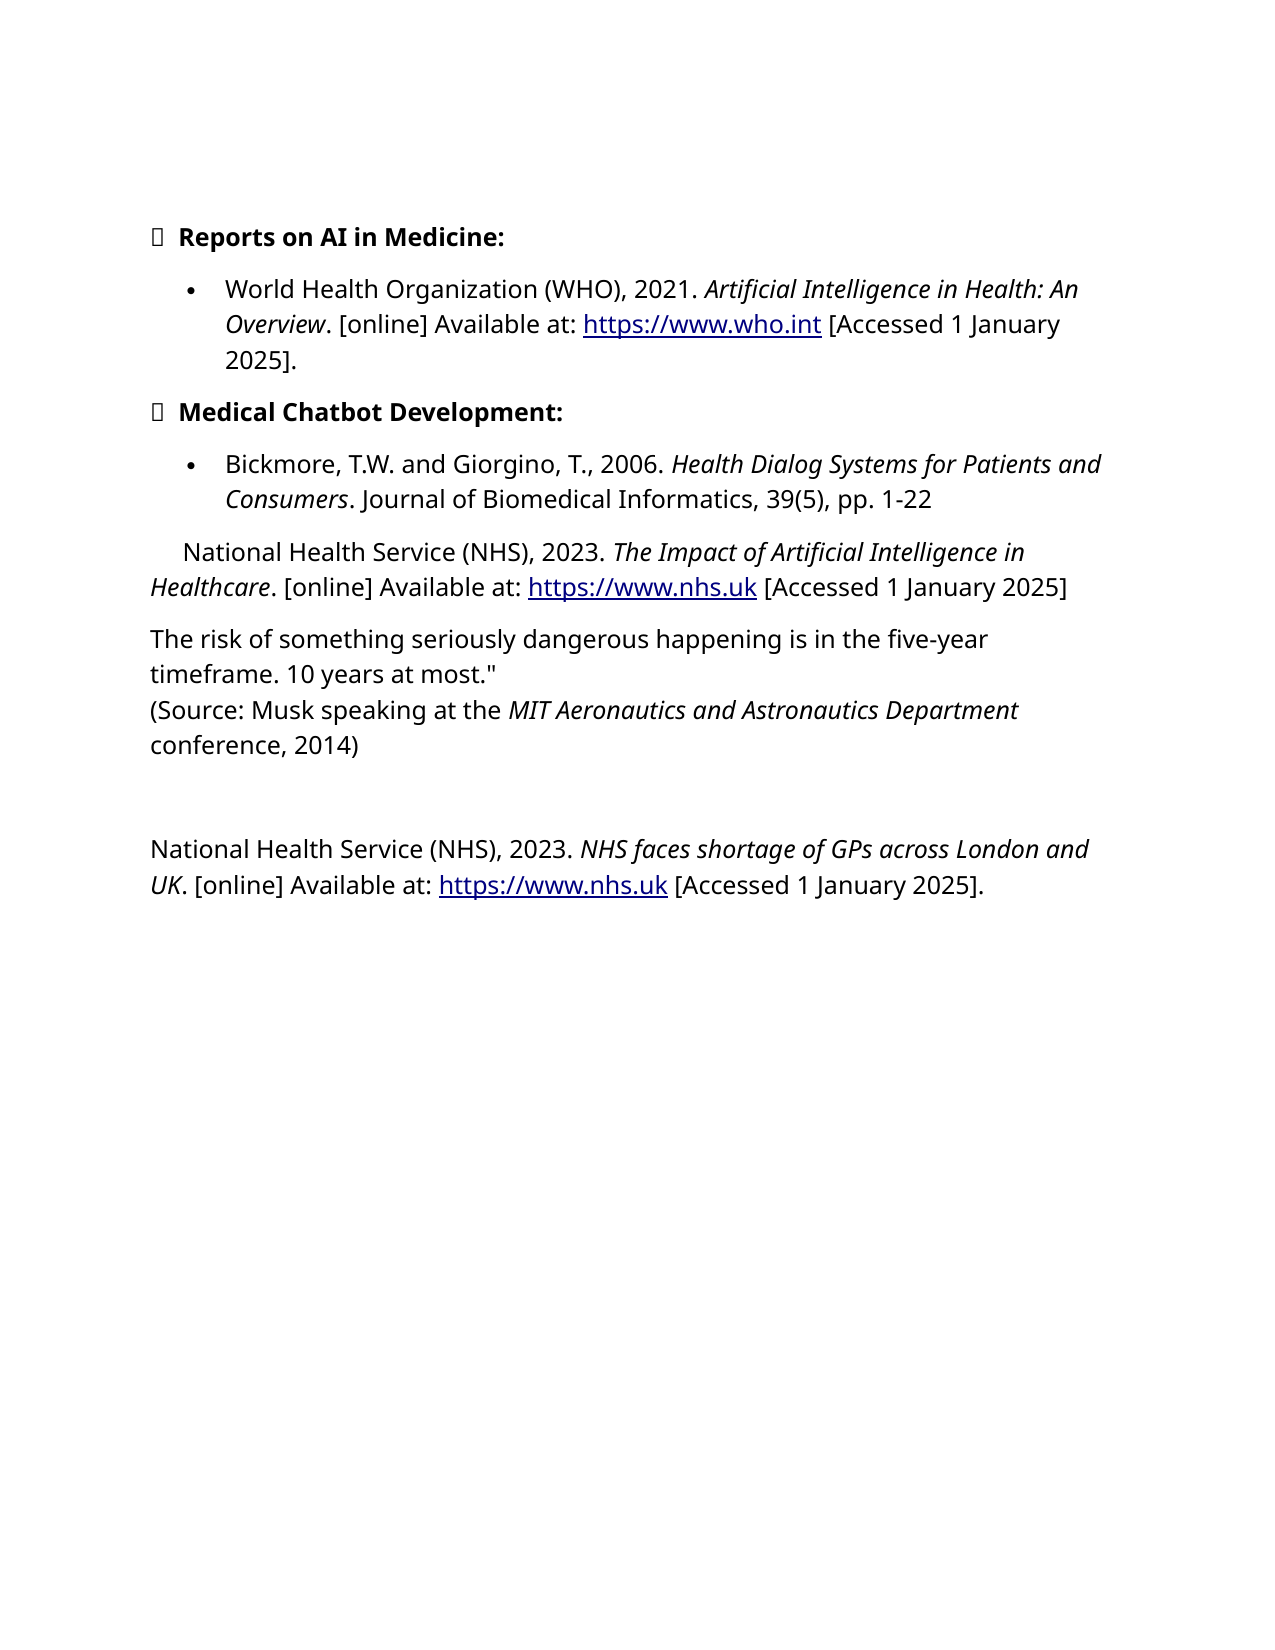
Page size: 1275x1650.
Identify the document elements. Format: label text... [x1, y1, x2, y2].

text  Reports on AI in Medicine: [150, 220, 1125, 254]
text The risk of something seriously dangerous happening is in the five-year timeframe. 10 years at most." (Source: Musk speaking at the MIT Aeronautics and Astronautics Department conference, 2014) [150, 622, 1125, 762]
text  Medical Chatbot Development: [150, 395, 1125, 429]
list Bickmore, T.W. and Giorgino, T., 2006. Health Dialog Systems for Patients and Consumers. Journal of Biomedical Informatics, 39(5), pp. 1-22 [187, 447, 1125, 516]
list World Health Organization (WHO), 2021. Artificial Intelligence in Health: An Overview. [online] Available at: https://www.who.int [Accessed 1 January 2025]. [187, 272, 1125, 377]
text National Health Service (NHS), 2023. The Impact of Artificial Intelligence in Healthcare. [online] Available at: https://www.nhs.uk [Accessed 1 January 2025] [150, 534, 1125, 604]
text National Health Service (NHS), 2023. NHS faces shortage of GPs across London and UK. [online] Available at: https://www.nhs.uk [Accessed 1 January 2025]. [150, 832, 1125, 902]
